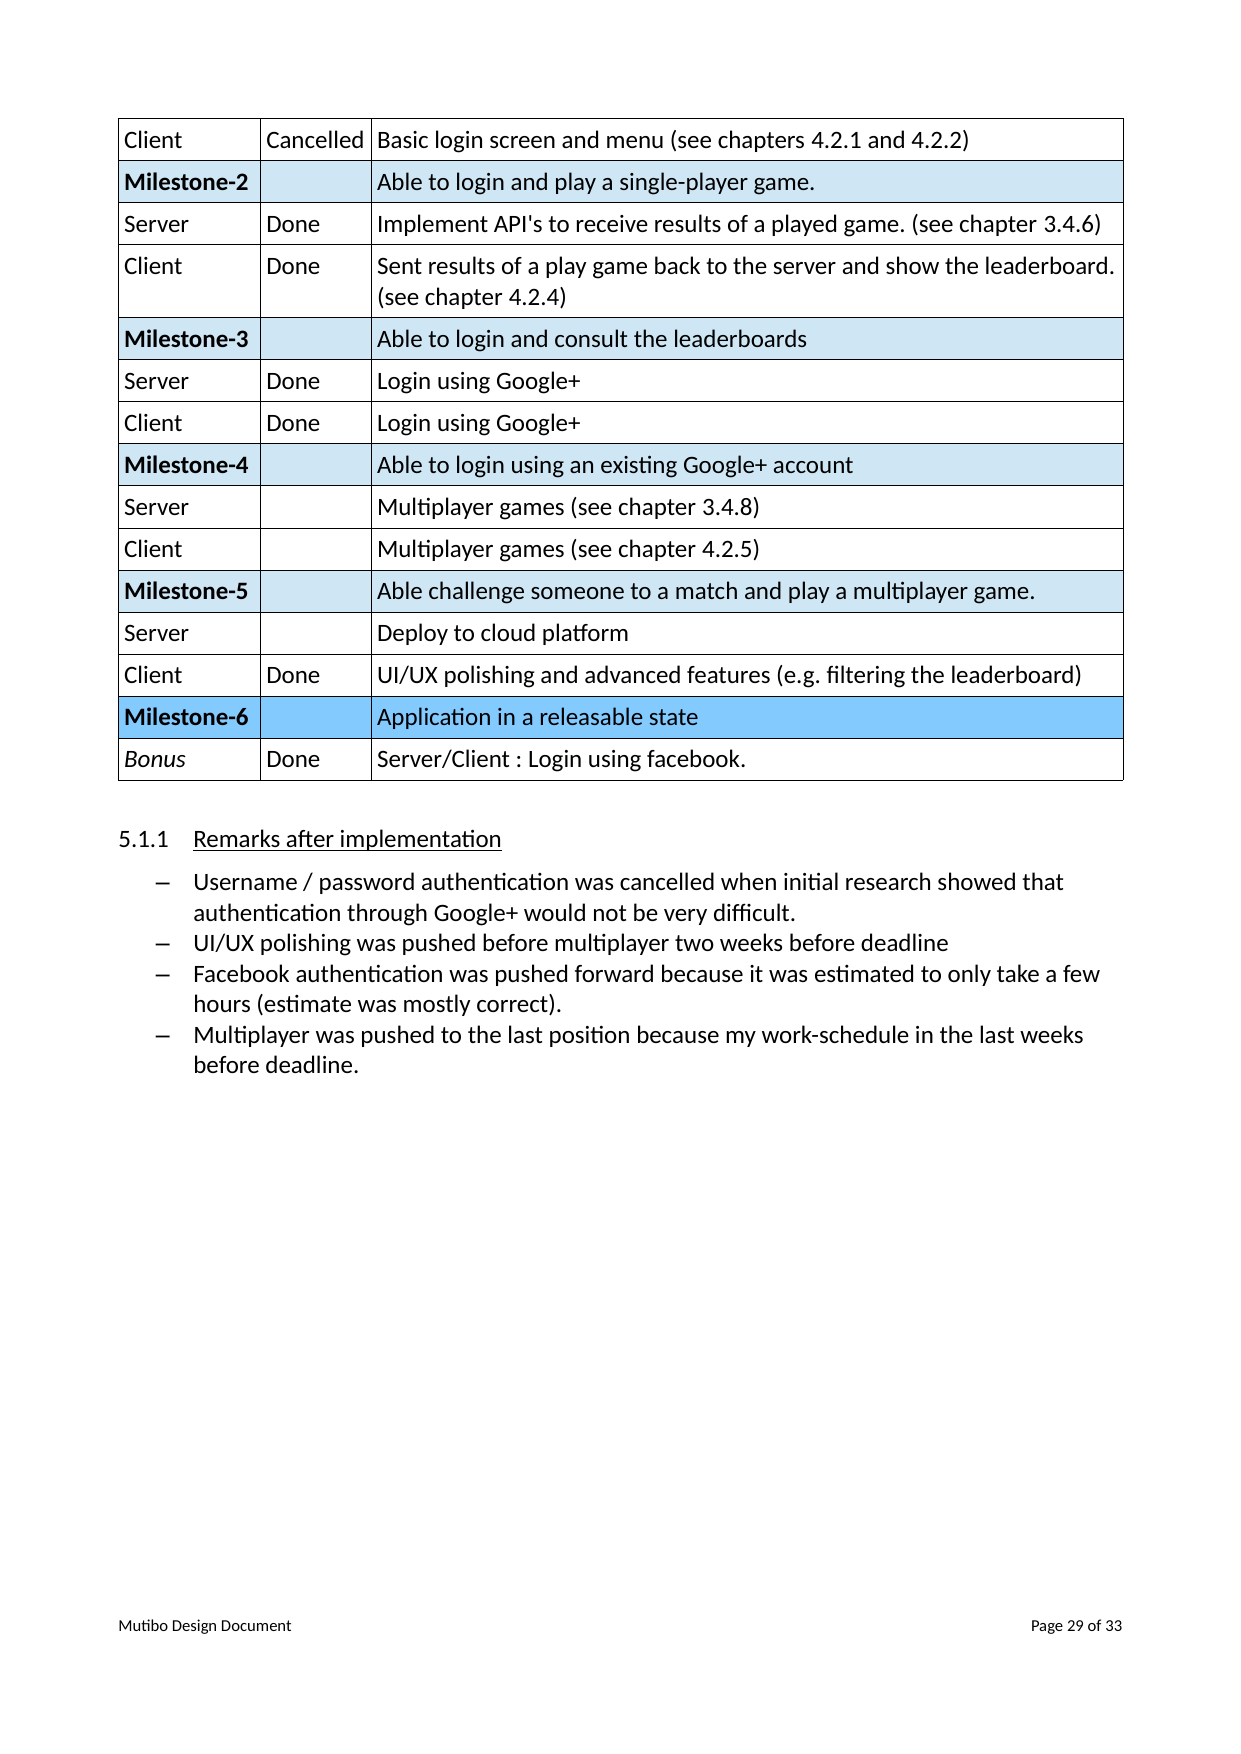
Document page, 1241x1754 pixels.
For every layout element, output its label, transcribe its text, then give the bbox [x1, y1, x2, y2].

table_cell Basic login screen and menu (see chapters 4.2.1 and 4.2.2) [372, 119, 1123, 160]
table_cell Server [119, 613, 260, 654]
list Facebook authentication was pushed forward because it was estimated to only take a few hours (estimate was mostly correct). [156, 958, 1122, 1019]
table_cell Milestone-2 [119, 161, 260, 202]
table_cell [261, 613, 371, 654]
table_cell Bonus [119, 739, 260, 780]
table_cell Deploy to cloud platform [372, 613, 1123, 654]
table_cell Server [119, 203, 260, 244]
list Username / password authentication was cancelled when initial research showed that authentication through Google+ would not be very difficult. [156, 866, 1122, 927]
table_cell Able challenge someone to a match and play a multiplayer game. [372, 571, 1123, 612]
table_cell Able to login and play a single-player game. [372, 161, 1123, 202]
table_cell [261, 697, 371, 738]
table_cell Cancelled [261, 119, 371, 160]
table_cell [261, 444, 371, 485]
table_cell Done [261, 402, 371, 443]
table_cell Login using Google+ [372, 360, 1123, 401]
table_cell Milestone-3 [119, 318, 260, 359]
table_cell Done [261, 360, 371, 401]
table_cell Client [119, 402, 260, 443]
table_cell Client [119, 655, 260, 696]
table_cell Client [119, 245, 260, 317]
table_cell [261, 161, 371, 202]
table_cell Done [261, 203, 371, 244]
table_cell Done [261, 655, 371, 696]
table_cell Application in a releasable state [372, 697, 1123, 738]
table_cell Milestone-6 [119, 697, 260, 738]
table_cell Multiplayer games (see chapter 3.4.8) [372, 486, 1123, 527]
table_cell Done [261, 245, 371, 317]
table_cell Server [119, 360, 260, 401]
table_cell Server [119, 486, 260, 527]
table_cell Done [261, 739, 371, 780]
table_cell [261, 486, 371, 527]
table_cell Login using Google+ [372, 402, 1123, 443]
table_cell [261, 529, 371, 569]
table_cell Client [119, 529, 260, 569]
table_cell [261, 571, 371, 612]
table_cell Sent results of a play game back to the server and show the leaderboard. (see chapter 4.2.4) [372, 245, 1123, 317]
list Multiplayer was pushed to the last position because my work-schedule in the last weeks before deadline. [156, 1019, 1122, 1080]
table_cell Milestone-4 [119, 444, 260, 485]
table_cell [261, 318, 371, 359]
table_cell Milestone-5 [119, 571, 260, 612]
table_cell Able to login and consult the leaderboards [372, 318, 1123, 359]
table_cell Server/Client : Login using facebook. [372, 739, 1123, 780]
table_cell Client [119, 119, 260, 160]
table_cell Able to login using an existing Google+ account [372, 444, 1123, 485]
table_cell UI/UX polishing and advanced features (e.g. filtering the leaderboard) [372, 655, 1123, 696]
table_cell Multiplayer games (see chapter 4.2.5) [372, 529, 1123, 569]
subtitle Remarks after implementation [118, 823, 1122, 854]
table_cell Implement API's to receive results of a played game. (see chapter 3.4.6) [372, 203, 1123, 244]
list UI/UX polishing was pushed before multiplayer two weeks before deadline [156, 927, 1122, 958]
